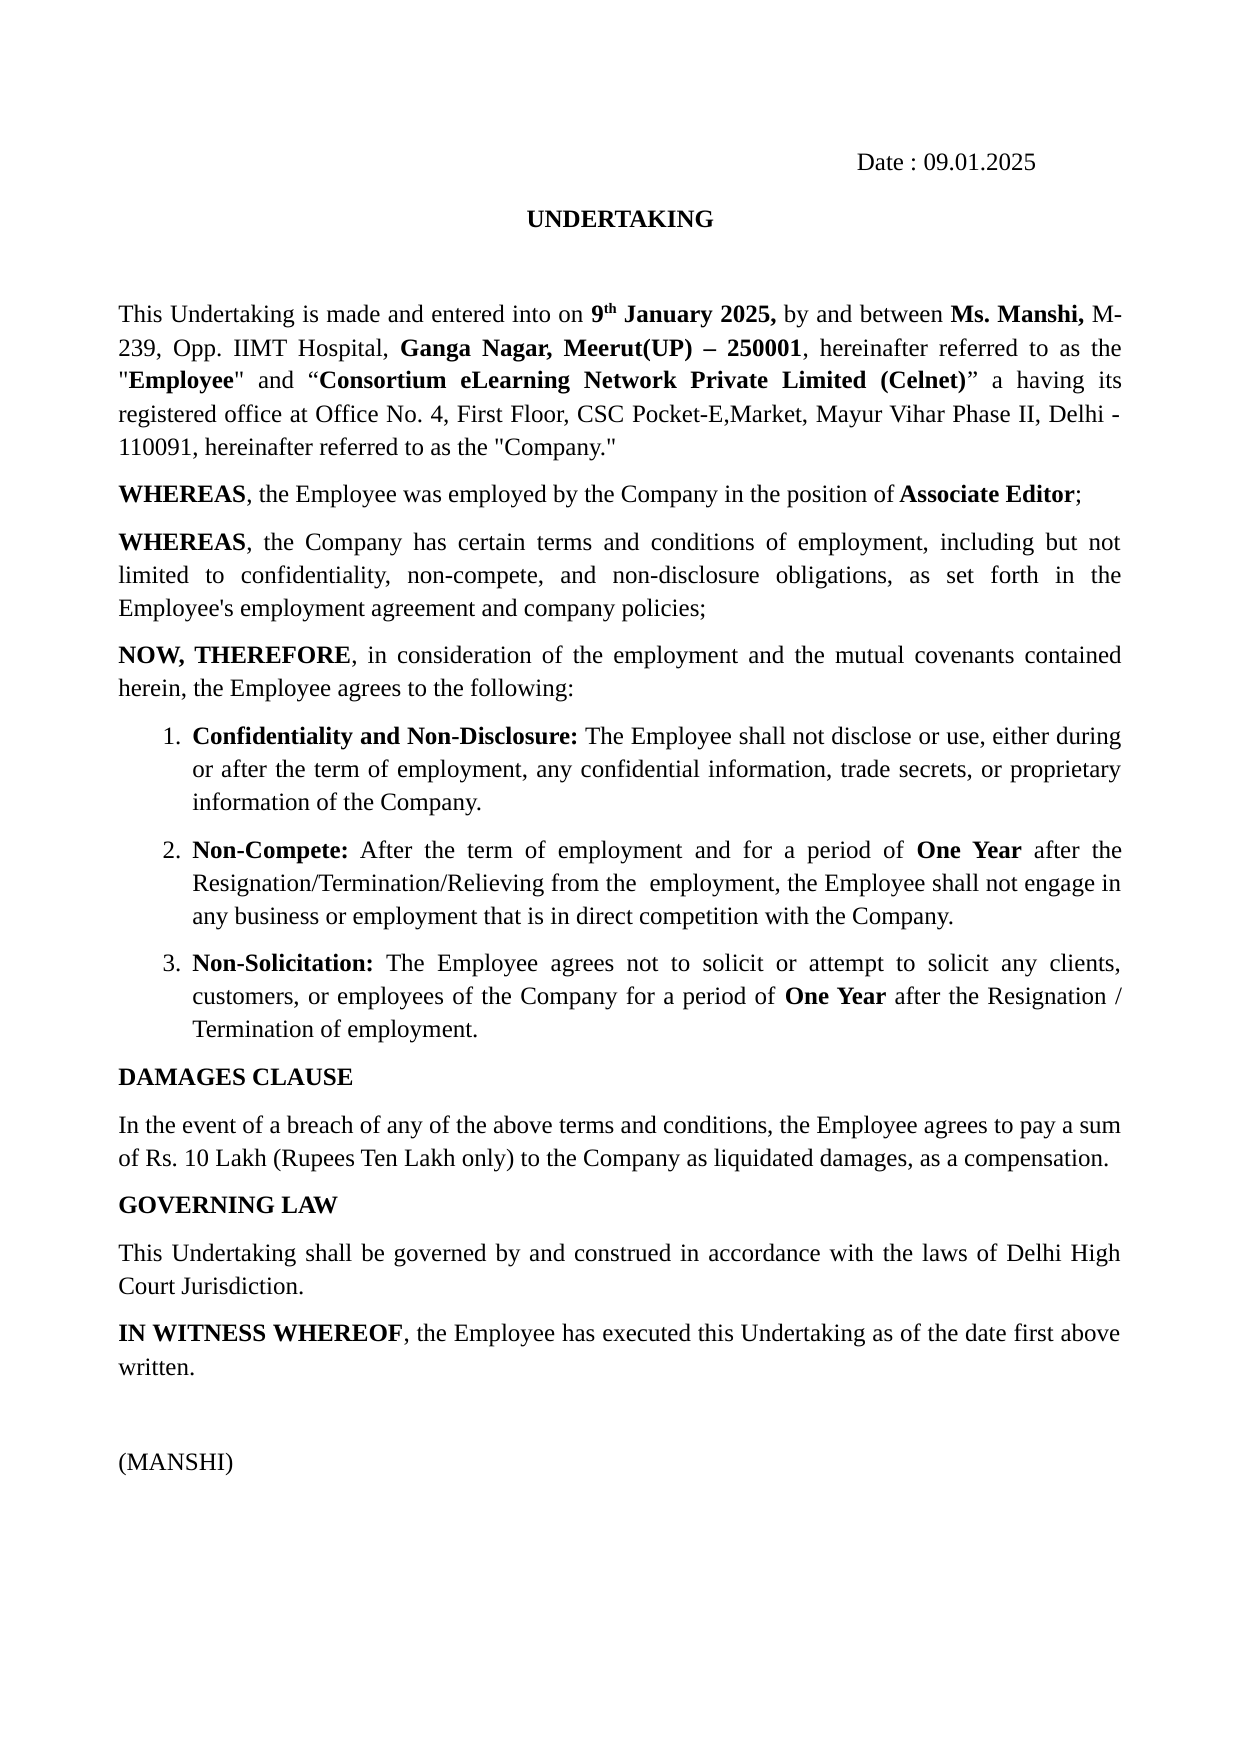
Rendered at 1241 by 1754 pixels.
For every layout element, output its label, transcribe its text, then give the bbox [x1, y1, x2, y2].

text UNDERTAKING [118, 204, 1122, 233]
list Non-Solicitation: The Employee agrees not to solicit or attempt to solicit any clients, customers, or employees of the Company for a period of One Year after the Resignation / Termination of employment. [162, 948, 1122, 1043]
text This Undertaking is made and entered into on 9th January 2025, by and between Ms. Manshi, M- 239, Opp. IIMT Hospital, Ganga Nagar, Meerut(UP) – 250001, hereinafter referred to as the "Employee" and “Consortium eLearning Network Private Limited (Celnet)” a having its registered office at Office No. 4, First Floor, CSC Pocket-E,Market, Mayur Vihar Phase II, Delhi - 110091, hereinafter referred to as the "Company." [118, 299, 1122, 460]
text GOVERNING LAW [118, 1190, 1122, 1219]
text In the event of a breach of any of the above terms and conditions, the Employee agrees to pay a sum of Rs. 10 Lakh (Rupees Ten Lakh only) to the Company as liquidated damages, as a compensation. [118, 1110, 1122, 1171]
list Confidentiality and Non-Disclosure: The Employee shall not disclose or use, either during or after the term of employment, any confidential information, trade secrets, or proprietary information of the Company. [162, 721, 1122, 816]
text IN WITNESS WHEREOF, the Employee has executed this Undertaking as of the date first above written. [118, 1318, 1122, 1380]
text DAMAGES CLAUSE [118, 1062, 1122, 1091]
text WHEREAS, the Employee was employed by the Company in the position of Associate Editor; [118, 479, 1122, 508]
text WHEREAS, the Company has certain terms and conditions of employment, including but not limited to confidentiality, non-compete, and non-disclosure obligations, as set forth in the Employee's employment agreement and company policies; [118, 527, 1122, 622]
text NOW, THEREFORE, in consideration of the employment and the mutual covenants contained herein, the Employee agrees to the following: [118, 641, 1122, 702]
list Non-Compete: After the term of employment and for a period of One Year after the Resignation/Termination/Relieving from the employment, the Employee shall not engage in any business or employment that is in direct competition with the Company. [162, 835, 1122, 929]
text This Undertaking shall be governed by and construed in accordance with the laws of Delhi High Court Jurisdiction. [118, 1238, 1122, 1300]
text (MANSHI) [118, 1447, 1122, 1476]
text Date : 09.01.2025 [118, 147, 1122, 176]
